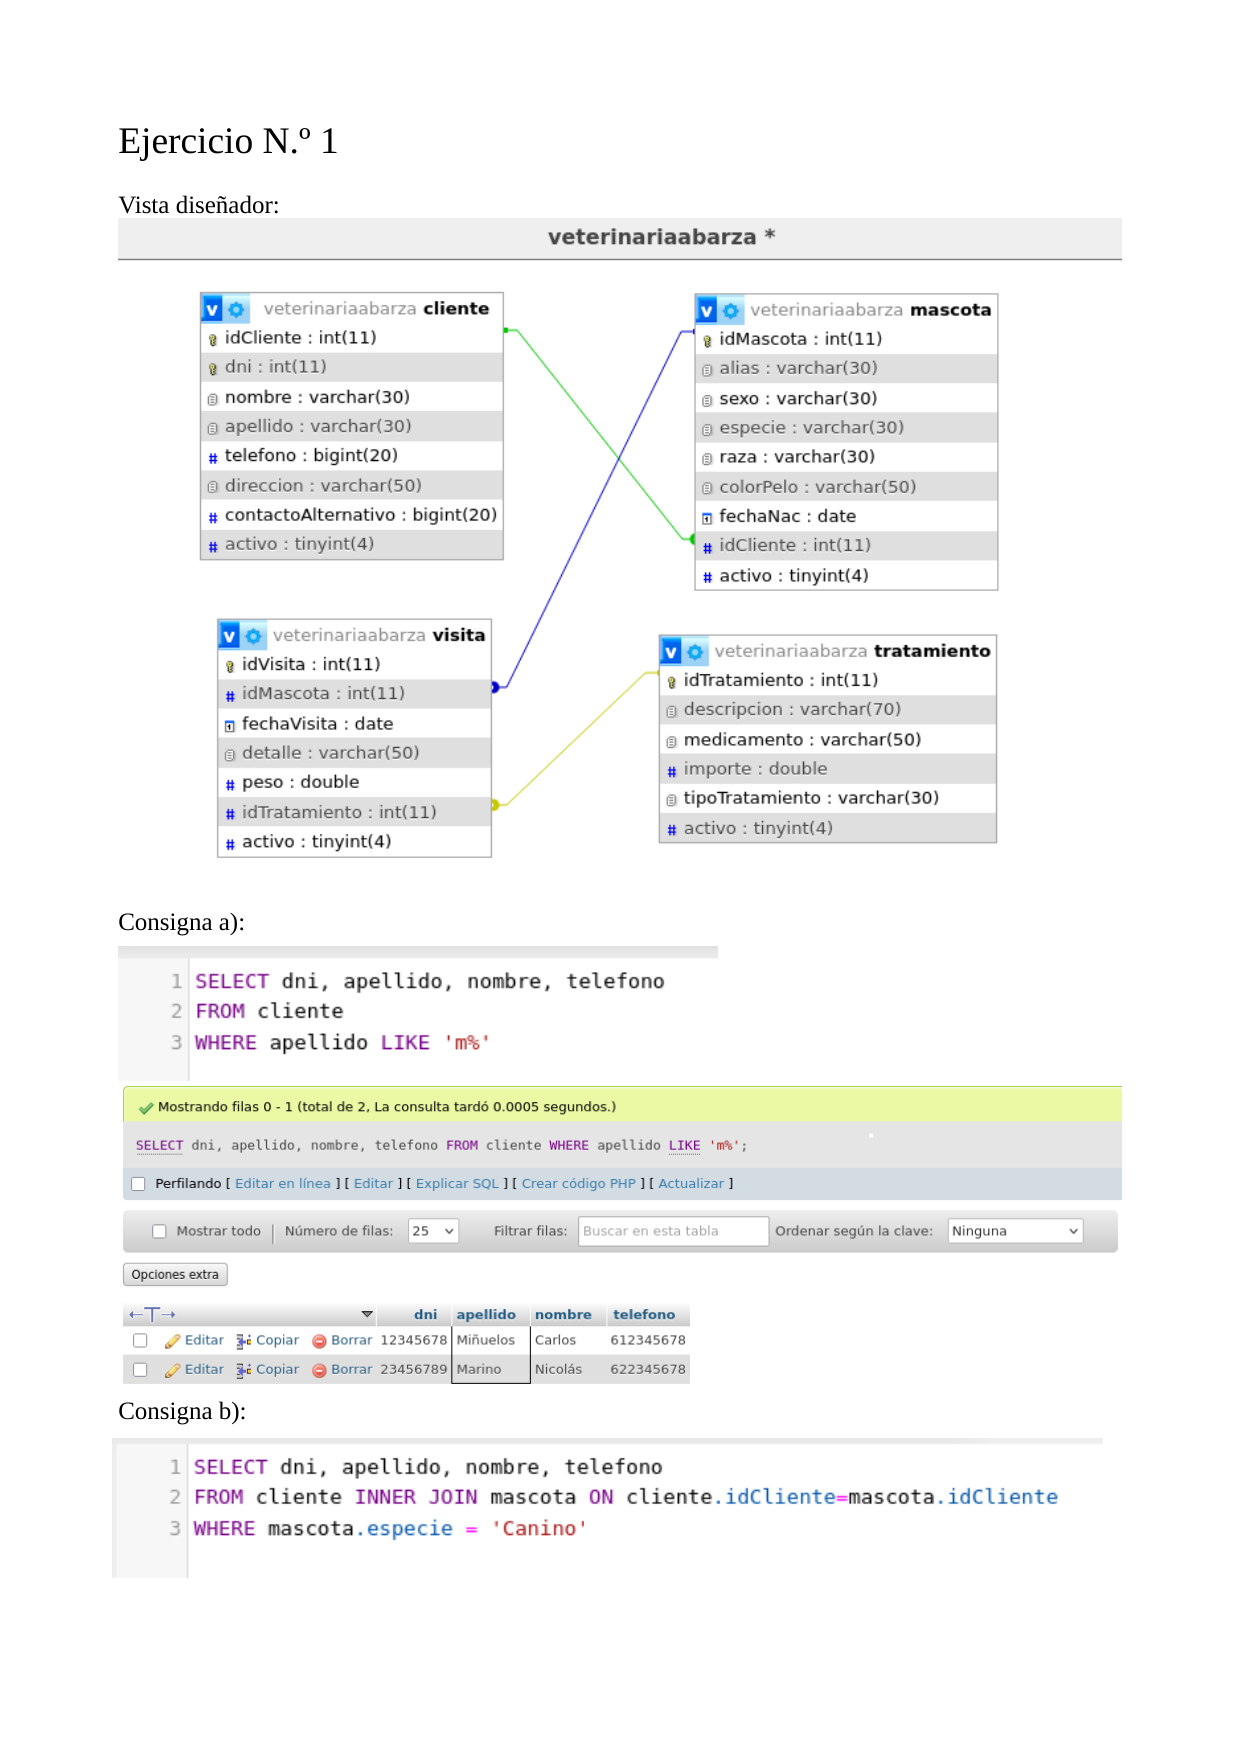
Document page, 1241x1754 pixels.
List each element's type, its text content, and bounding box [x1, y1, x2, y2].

picture [118, 218, 1123, 907]
picture [112, 1438, 1103, 1578]
text Ejercicio N.º 1 [118, 118, 1122, 161]
text Consigna b): [118, 1396, 1122, 1424]
picture [118, 946, 1123, 1396]
text Vista diseñador: [118, 190, 1122, 218]
text Consigna a): [118, 907, 1122, 936]
